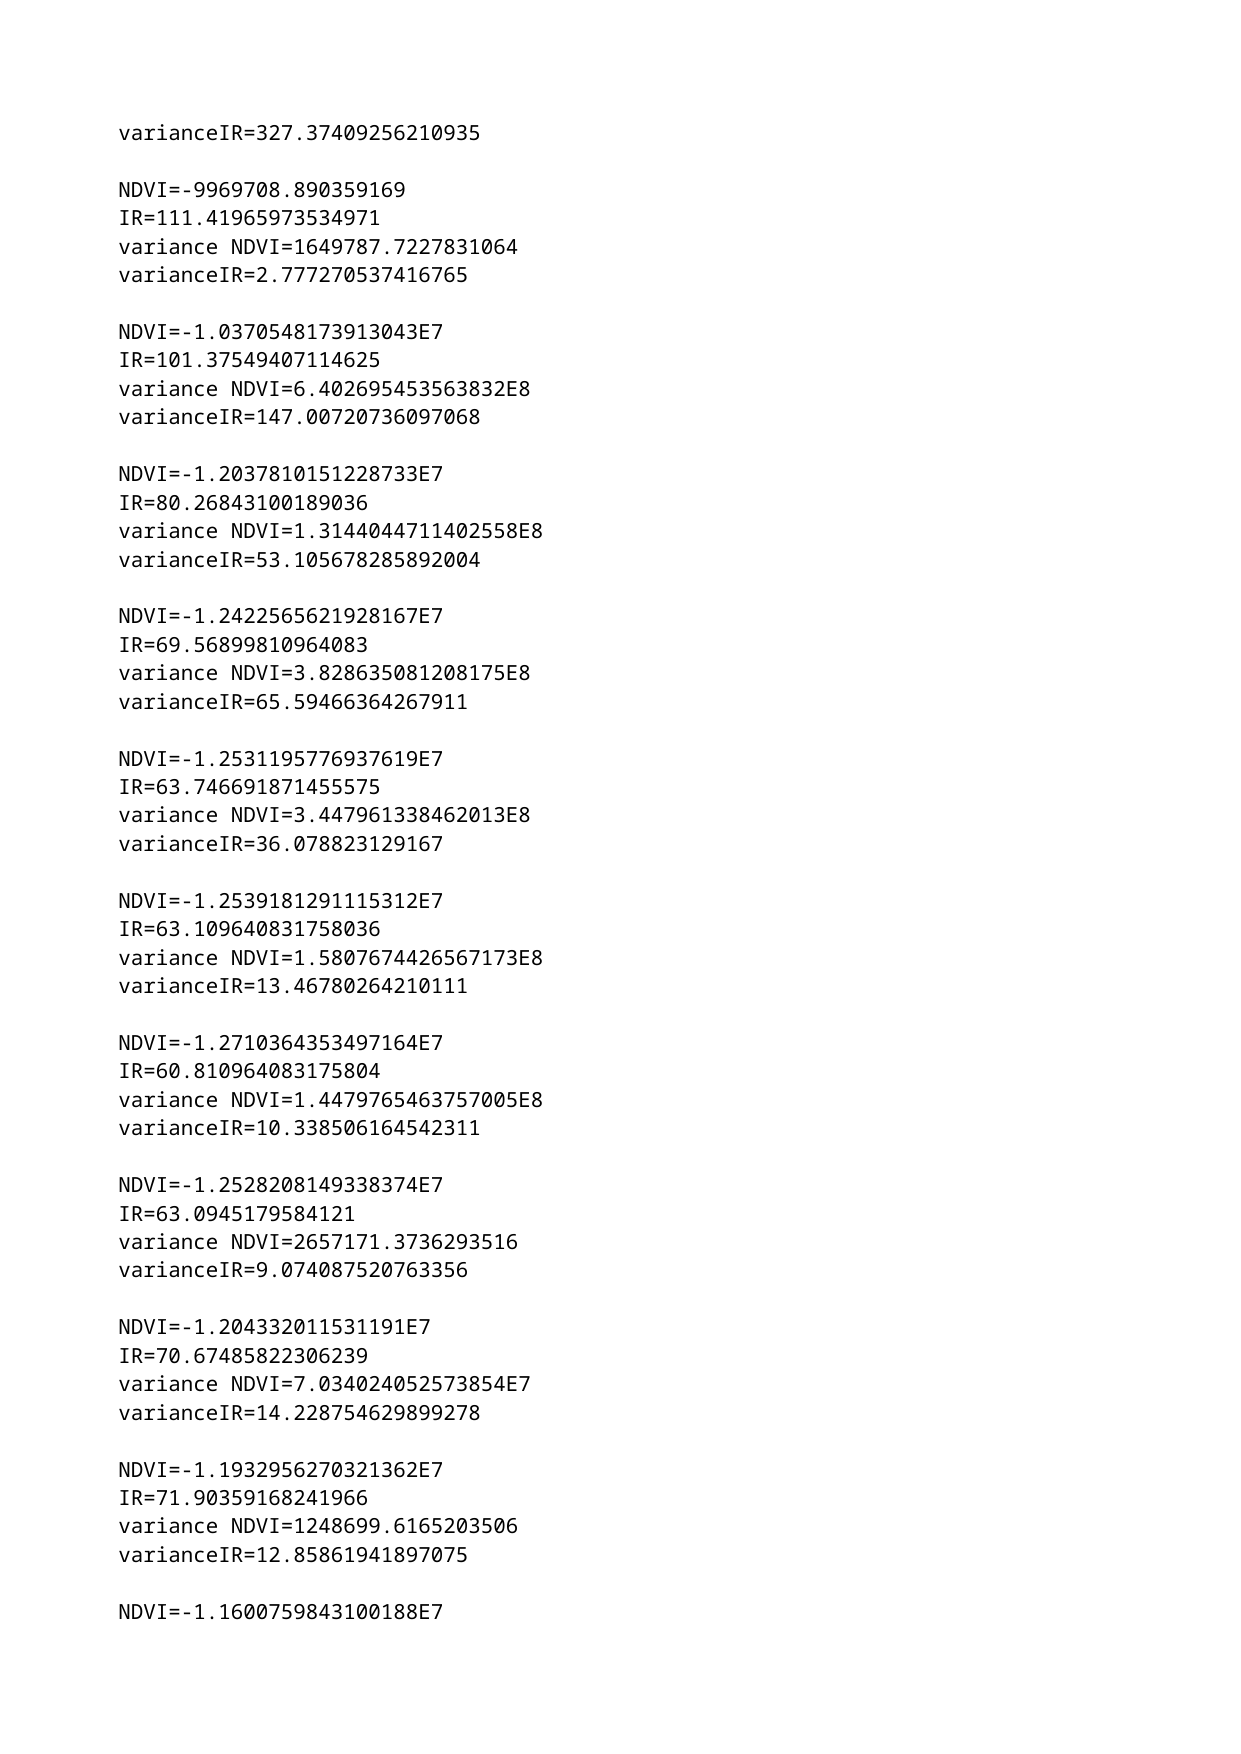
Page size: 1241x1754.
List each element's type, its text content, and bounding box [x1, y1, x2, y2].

text variance NDVI=1248699.6165203506 [118, 1512, 1122, 1540]
text varianceIR=10.338506164542311 [118, 1113, 1122, 1142]
text variance NDVI=1.4479765463757005E8 [118, 1085, 1122, 1113]
text IR=80.26843100189036 [118, 488, 1122, 516]
text NDVI=-9969708.890359169 [118, 175, 1122, 203]
text NDVI=-1.2710364353497164E7 [118, 1028, 1122, 1057]
text IR=63.0945179584121 [118, 1199, 1122, 1227]
text NDVI=-1.2422565621928167E7 [118, 602, 1122, 630]
text IR=60.810964083175804 [118, 1057, 1122, 1085]
text varianceIR=53.105678285892004 [118, 545, 1122, 573]
text IR=111.41965973534971 [118, 203, 1122, 232]
text NDVI=-1.2531195776937619E7 [118, 744, 1122, 772]
text variance NDVI=1.5807674426567173E8 [118, 943, 1122, 971]
text variance NDVI=3.447961338462013E8 [118, 801, 1122, 829]
text varianceIR=13.46780264210111 [118, 971, 1122, 1000]
text NDVI=-1.0370548173913043E7 [118, 317, 1122, 346]
text varianceIR=147.00720736097068 [118, 402, 1122, 431]
text IR=71.90359168241966 [118, 1483, 1122, 1512]
text varianceIR=14.228754629899278 [118, 1398, 1122, 1426]
text variance NDVI=2657171.3736293516 [118, 1227, 1122, 1256]
text IR=70.67485822306239 [118, 1341, 1122, 1369]
text varianceIR=36.078823129167 [118, 829, 1122, 857]
text varianceIR=12.85861941897075 [118, 1540, 1122, 1568]
text NDVI=-1.204332011531191E7 [118, 1312, 1122, 1341]
text NDVI=-1.2539181291115312E7 [118, 886, 1122, 914]
text NDVI=-1.2528208149338374E7 [118, 1170, 1122, 1199]
text IR=63.746691871455575 [118, 772, 1122, 801]
text IR=63.109640831758036 [118, 914, 1122, 943]
text NDVI=-1.1932956270321362E7 [118, 1455, 1122, 1483]
text NDVI=-1.1600759843100188E7 [118, 1597, 1122, 1625]
text varianceIR=9.074087520763356 [118, 1256, 1122, 1284]
text variance NDVI=1.3144044711402558E8 [118, 516, 1122, 545]
text IR=101.37549407114625 [118, 346, 1122, 374]
text IR=69.56899810964083 [118, 630, 1122, 658]
text varianceIR=65.59466364267911 [118, 687, 1122, 715]
text varianceIR=327.37409256210935 [118, 118, 1122, 147]
text NDVI=-1.2037810151228733E7 [118, 459, 1122, 488]
text variance NDVI=3.828635081208175E8 [118, 658, 1122, 687]
text variance NDVI=6.402695453563832E8 [118, 374, 1122, 402]
text varianceIR=2.777270537416765 [118, 260, 1122, 289]
text variance NDVI=1649787.7227831064 [118, 232, 1122, 260]
text variance NDVI=7.034024052573854E7 [118, 1369, 1122, 1398]
